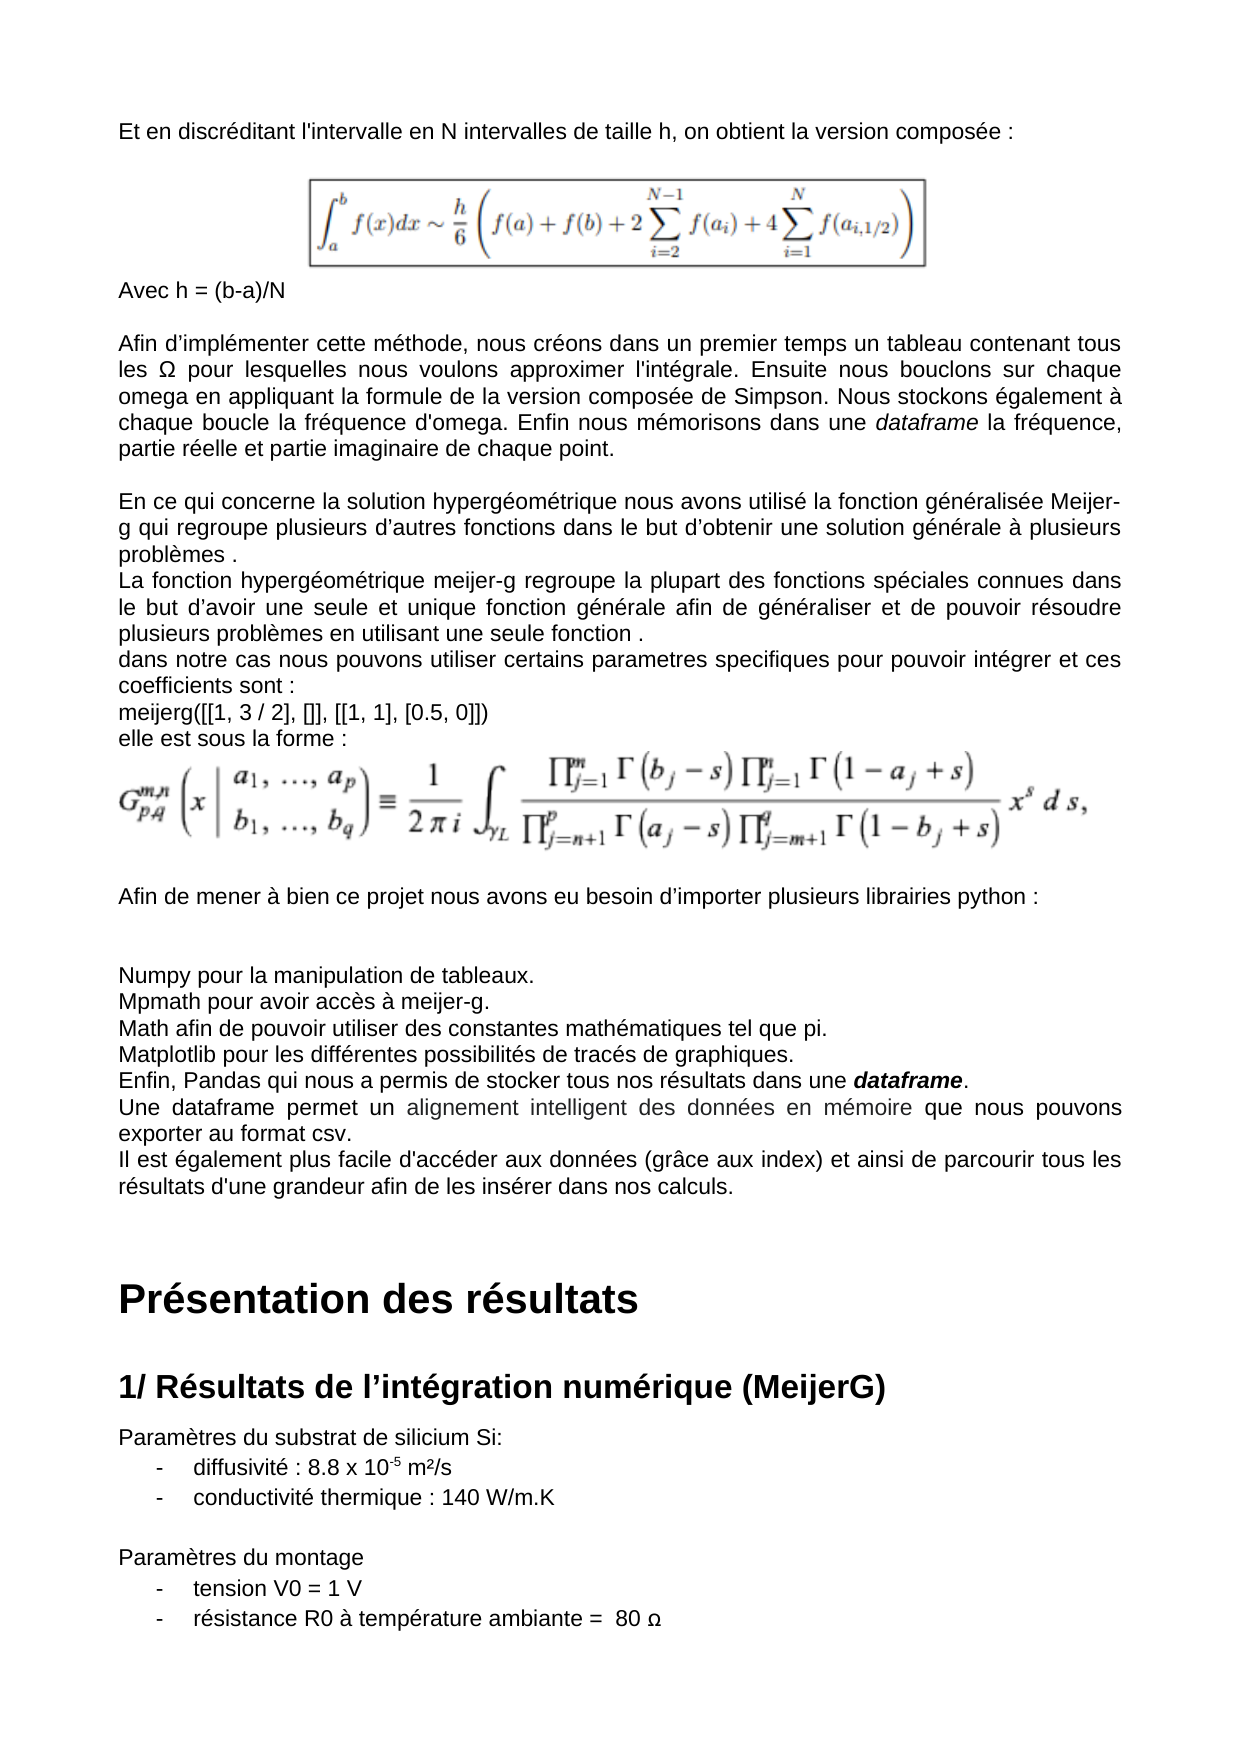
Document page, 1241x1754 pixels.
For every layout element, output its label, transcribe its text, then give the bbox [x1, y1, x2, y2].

picture [305, 171, 936, 278]
text Une dataframe permet un alignement intelligent des données en mémoire que nous pouvons exporter au format csv. [118, 1094, 1122, 1146]
text Paramètres du montage [118, 1544, 1122, 1571]
text Mpmath pour avoir accès à meijer-g. [118, 988, 1122, 1014]
text Afin de mener à bien ce projet nous avons eu besoin d’importer plusieurs librairies python : [118, 883, 1122, 909]
list conductivité thermique : 140 W/m.K [156, 1484, 1122, 1510]
text meijerg([[1, 3 / 2], []], [[1, 1], [0.5, 0]]) [118, 699, 1122, 725]
text dans notre cas nous pouvons utiliser certains parametres specifiques pour pouvoir intégrer et ces coefficients sont : [118, 646, 1122, 699]
subtitle Présentation des résultats [118, 1274, 1122, 1322]
list résistance R0 à température ambiante = 80 ꭥ [156, 1605, 1122, 1631]
text Numpy pour la manipulation de tableaux. [118, 962, 1122, 988]
subtitle 1/ Résultats de l’intégration numérique (MeijerG) [118, 1367, 1122, 1405]
text Matplotlib pour les différentes possibilités de tracés de graphiques. [118, 1041, 1122, 1067]
text Avec h = (b-a)/N [118, 171, 1122, 303]
text Et en discréditant l'intervalle en N intervalles de taille h, on obtient la version composée : [118, 118, 1122, 144]
picture [118, 751, 1092, 857]
text La fonction hypergéométrique meijer-g regroupe la plupart des fonctions spéciales connues dans le but d’avoir une seule et unique fonction générale afin de généraliser et de pouvoir résoudre plusieurs problèmes en utilisant une seule fonction . [118, 567, 1122, 646]
text Math afin de pouvoir utiliser des constantes mathématiques tel que pi. [118, 1014, 1122, 1041]
list diffusivité : 8.8 x 10-5 m²/s [156, 1454, 1122, 1480]
text Il est également plus facile d'accéder aux données (grâce aux index) et ainsi de parcourir tous les résultats d'une grandeur afin de les insérer dans nos calculs. [118, 1146, 1122, 1199]
list tension V0 = 1 V [156, 1574, 1122, 1601]
text Enfin, Pandas qui nous a permis de stocker tous nos résultats dans une dataframe. [118, 1067, 1122, 1094]
text elle est sous la forme : [118, 725, 1122, 752]
text En ce qui concerne la solution hypergéométrique nous avons utilisé la fonction généralisée Meijer-g qui regroupe plusieurs d’autres fonctions dans le but d’obtenir une solution générale à plusieurs problèmes . [118, 488, 1122, 567]
text Paramètres du substrat de silicium Si: [118, 1423, 1122, 1450]
text Afin d’implémenter cette méthode, nous créons dans un premier temps un tableau contenant tous les Ω pour lesquelles nous voulons approximer l'intégrale. Ensuite nous bouclons sur chaque omega en appliquant la formule de la version composée de Simpson. Nous stockons également à chaque boucle la fréquence d'omega. Enfin nous mémorisons dans une dataframe la fréquence, partie réelle et partie imaginaire de chaque point. [118, 330, 1122, 462]
